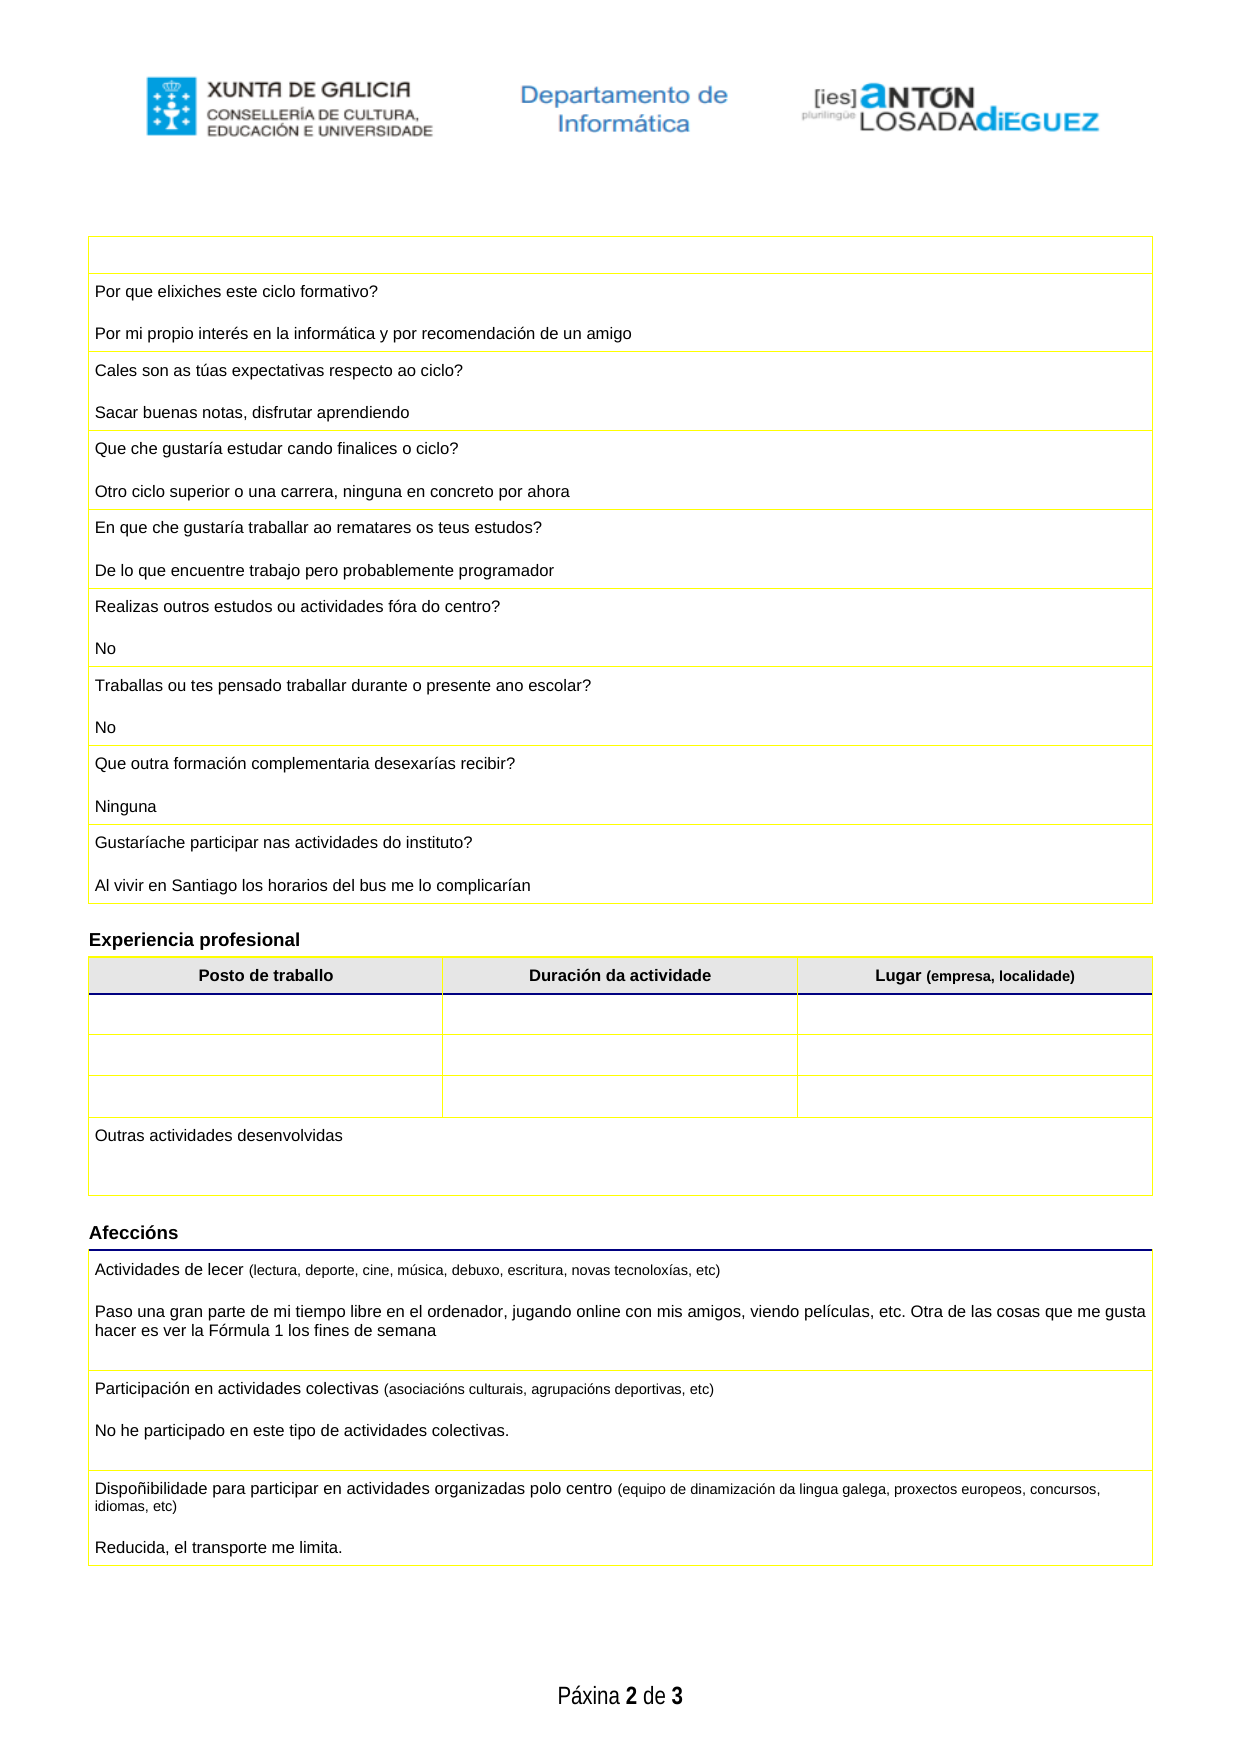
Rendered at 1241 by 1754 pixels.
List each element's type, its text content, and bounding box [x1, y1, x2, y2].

table_cell Realizas outros estudos ou actividades fóra do centro? No [89, 589, 1152, 666]
table_cell Por que elixiches este ciclo formativo? Por mi propio interés en la informática y por recomendación de un amigo [89, 274, 1152, 351]
text Afeccións [89, 1221, 1151, 1243]
table_header Posto de traballo [89, 958, 442, 993]
table_header Duración da actividade [443, 958, 797, 993]
table_cell Outras actividades desenvolvidas [89, 1118, 1152, 1195]
table_cell Cales son as túas expectativas respecto ao ciclo? Sacar buenas notas, disfrutar aprendiendo [89, 352, 1152, 430]
table_cell Gustaríache participar nas actividades do instituto? Al vivir en Santiago los horarios del bus me lo complicarían [89, 825, 1152, 902]
table_cell [89, 995, 442, 1034]
table_cell Participación en actividades colectivas (asociacións culturais, agrupacións deportivas, etc) No he participado en este tipo de actividades colectivas. [89, 1371, 1152, 1469]
table_header Lugar (empresa, localidade) [798, 958, 1152, 993]
table_cell [798, 1076, 1152, 1117]
table_cell Que che gustaría estudar cando finalices o ciclo? Otro ciclo superior o una carrera, ninguna en concreto por ahora [89, 431, 1152, 509]
table_cell [798, 1035, 1152, 1075]
table_header Actividades de lecer (lectura, deporte, cine, música, debuxo, escritura, novas tecnoloxías, etc) Paso una gran parte de mi tiempo libre en el ordenador, jugando online con mis amigos, viendo películas, etc. Otra de las cosas que me gusta hacer es ver la Fórmula 1 los fines de semana [89, 1251, 1152, 1369]
table_cell [89, 1035, 442, 1075]
table_cell Que outra formación complementaria desexarías recibir? Ninguna [89, 746, 1152, 824]
table_cell Dispoñibilidade para participar en actividades organizadas polo centro (equipo de dinamización da lingua galega, proxectos europeos, concursos, idiomas, etc) Reducida, el transporte me limita. [89, 1471, 1152, 1565]
table_cell [443, 995, 797, 1034]
table_cell [443, 1035, 797, 1075]
text Experiencia profesional [89, 928, 1151, 950]
table_cell Traballas ou tes pensado traballar durante o presente ano escolar? No [89, 667, 1152, 745]
table_cell [89, 1076, 442, 1117]
table_cell [89, 237, 1152, 272]
table_cell [443, 1076, 797, 1117]
table_cell En que che gustaría traballar ao rematares os teus estudos? De lo que encuentre trabajo pero probablemente programador [89, 510, 1152, 587]
table_cell [798, 995, 1152, 1034]
picture [122, 59, 1118, 183]
